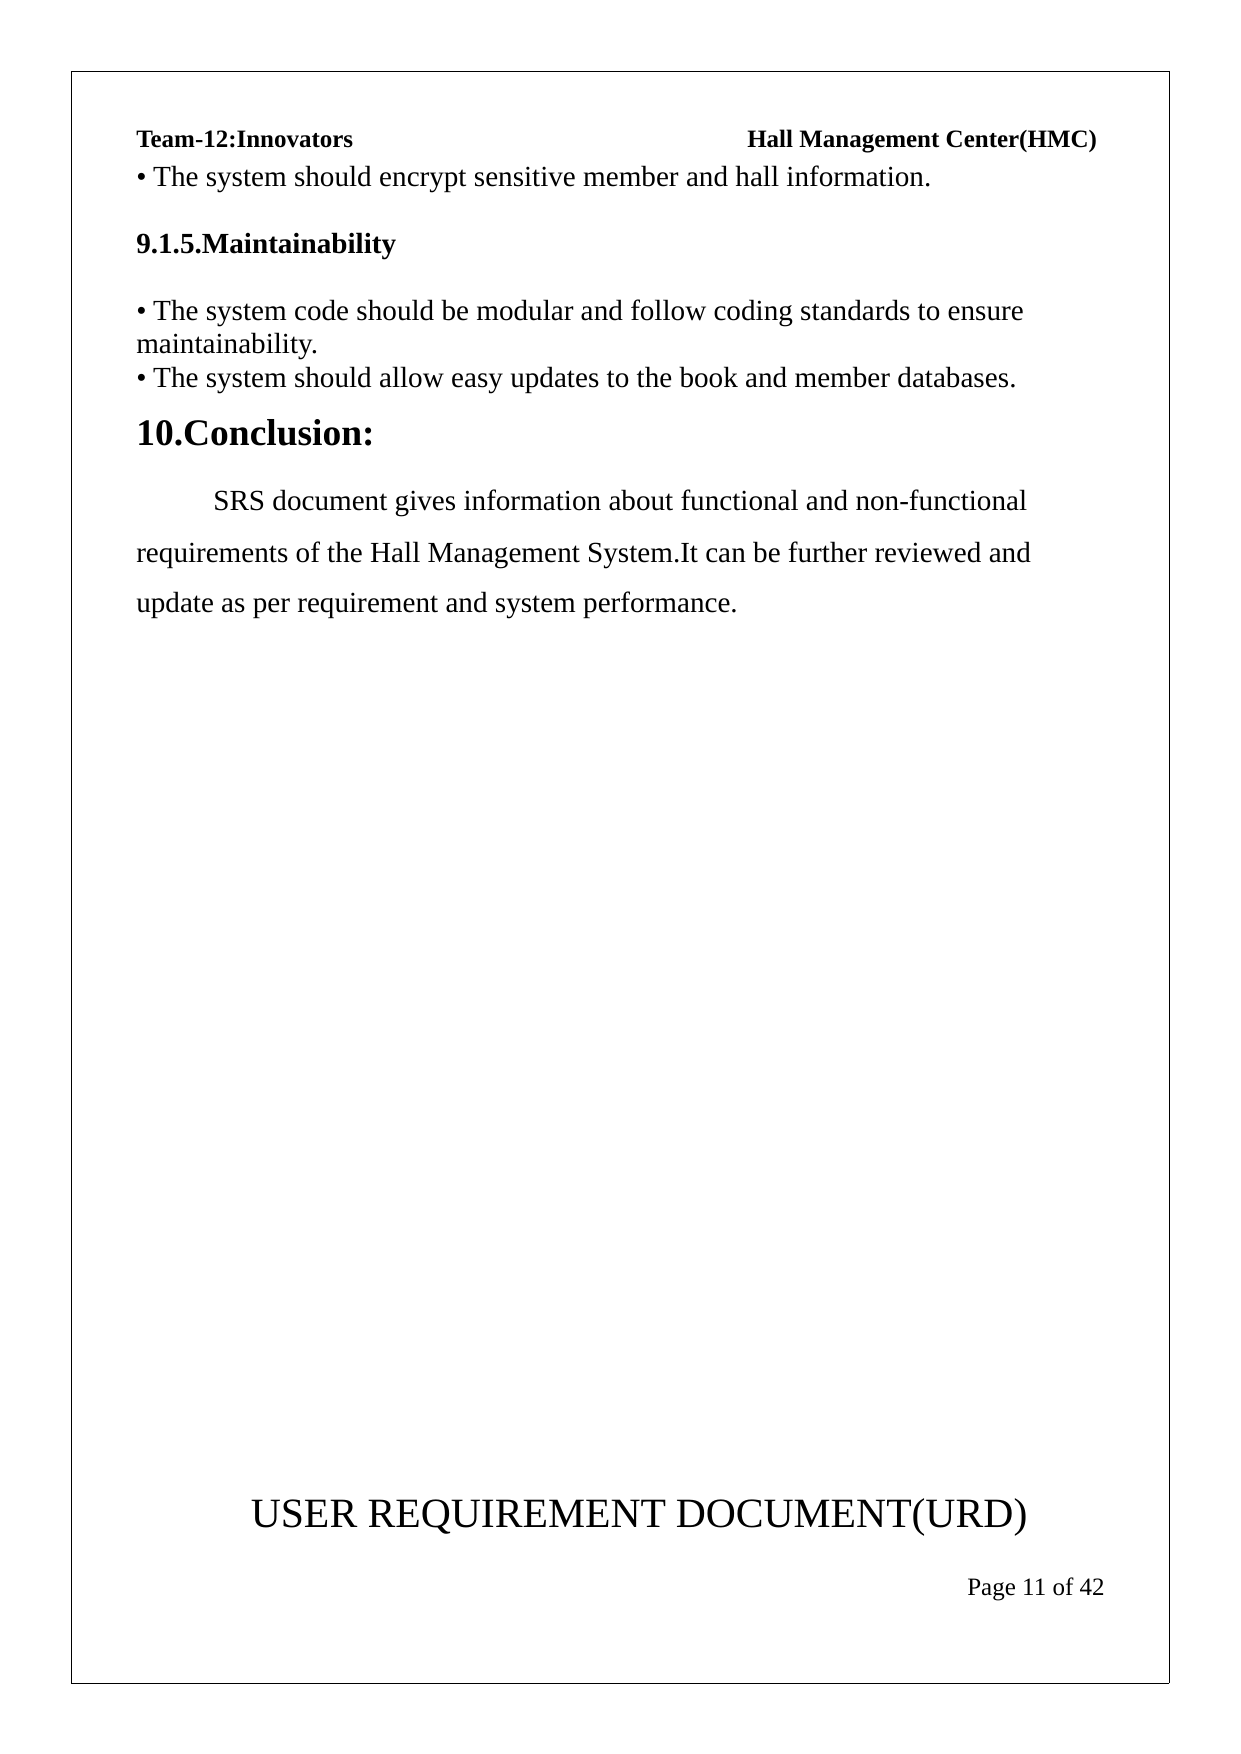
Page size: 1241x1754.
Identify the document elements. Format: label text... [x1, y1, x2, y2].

text 10.Conclusion: [136, 410, 1104, 453]
text maintainability. [136, 326, 1104, 360]
text 9.1.5.Maintainability [136, 226, 1104, 259]
text SRS document gives information about functional and non-functional requirements of the Hall Management System.It can be further reviewed and update as per requirement and system performance. [136, 475, 1104, 619]
text • The system should encrypt sensitive member and hall information. [136, 159, 1104, 192]
text USER REQUIREMENT DOCUMENT(URD) [136, 1488, 1104, 1536]
text • The system code should be modular and follow coding standards to ensure [136, 293, 1104, 326]
text • The system should allow easy updates to the book and member databases. [136, 360, 1104, 393]
